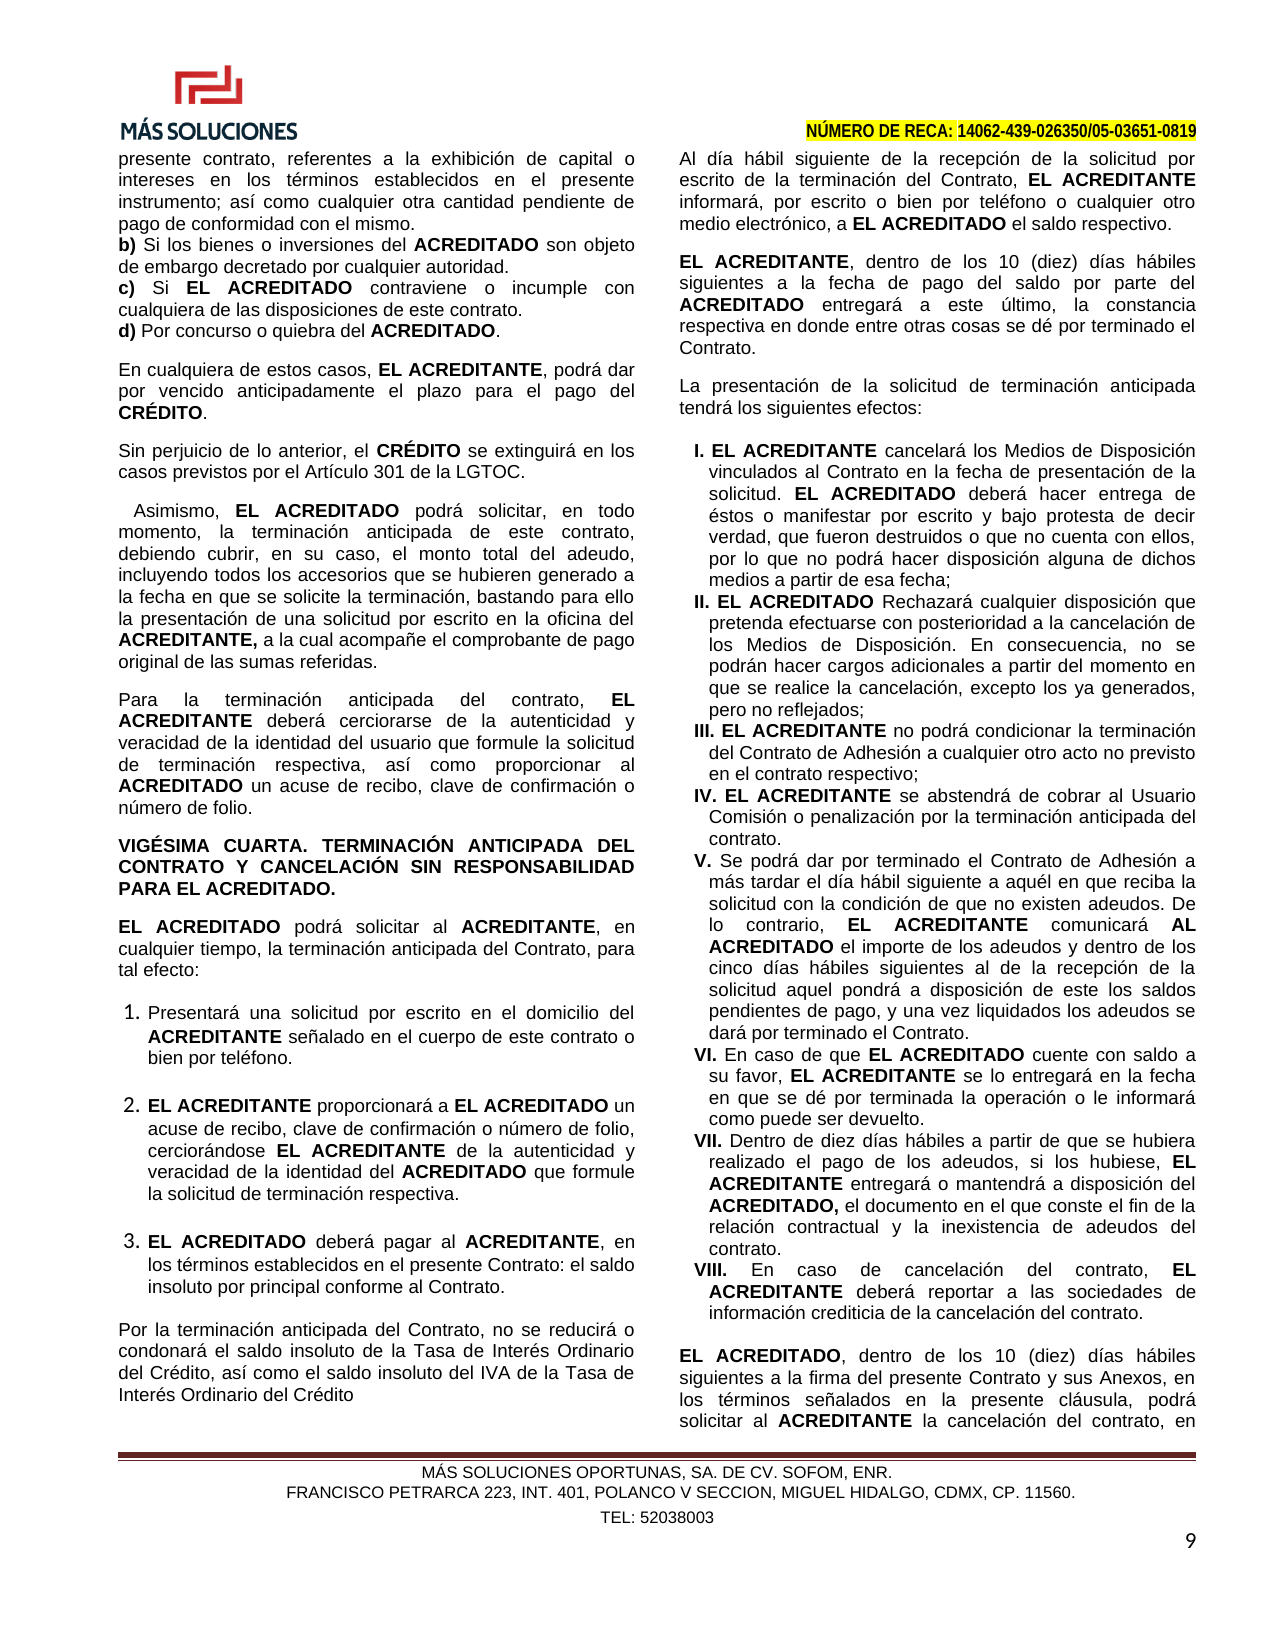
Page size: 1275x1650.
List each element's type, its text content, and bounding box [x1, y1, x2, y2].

text EL ACREDITANTE, dentro de los 10 (diez) días hábiles siguientes a la fecha de pago del saldo por parte del ACREDITADO entregará a este último, la constancia respectiva en donde entre otras cosas se dé por terminado el Contrato. [679, 251, 1196, 358]
text Asimismo, EL ACREDITADO podrá solicitar, en todo momento, la terminación anticipada de este contrato, debiendo cubrir, en su caso, el monto total del adeudo, incluyendo todos los accesorios que se hubieren generado a la fecha en que se solicite la terminación, bastando para ello la presentación de una solicitud por escrito en la oficina del ACREDITANTE, a la cual acompañe el comprobante de pago original de las sumas referidas. [118, 499, 635, 672]
text III. EL ACREDITANTE no podrá condicionar la terminación del Contrato de Adhesión a cualquier otro acto no previsto en el contrato respectivo; [694, 720, 1196, 785]
text IV. EL ACREDITANTE se abstendrá de cobrar al Usuario Comisión o penalización por la terminación anticipada del contrato. [694, 785, 1196, 849]
text La presentación de la solicitud de terminación anticipada tendrá los siguientes efectos: [679, 375, 1196, 418]
list Presentará una solicitud por escrito en el domicilio del ACREDITANTE señalado en el cuerpo de este contrato o bien por teléfono. [123, 997, 635, 1068]
text VIGÉSIMA CUARTA. TERMINACIÓN ANTICIPADA DEL CONTRATO Y CANCELACIÓN SIN RESPONSABILIDAD PARA EL ACREDITADO. [118, 835, 635, 899]
text Por la terminación anticipada del Contrato, no se reducirá o condonará el saldo insoluto de la Tasa de Interés Ordinario del Crédito, así como el saldo insoluto del IVA de la Tasa de Interés Ordinario del Crédito [118, 1319, 635, 1405]
text presente contrato, referentes a la exhibición de capital o intereses en los términos establecidos en el presente instrumento; así como cualquier otra cantidad pendiente de pago de conformidad con el mismo. [118, 148, 635, 234]
text II. EL ACREDITADO Rechazará cualquier disposición que pretenda efectuarse con posterioridad a la cancelación de los Medios de Disposición. En consecuencia, no se podrán hacer cargos adicionales a partir del momento en que se realice la cancelación, excepto los ya generados, pero no reflejados; [694, 591, 1196, 720]
list EL ACREDITANTE proporcionará a EL ACREDITADO un acuse de recibo, clave de confirmación o número de folio, cerciorándose EL ACREDITANTE de la autenticidad y veracidad de la identidad del ACREDITADO que formule la solicitud de terminación respectiva. [123, 1090, 635, 1204]
text Para la terminación anticipada del contrato, EL ACREDITANTE deberá cerciorarse de la autenticidad y veracidad de la identidad del usuario que formule la solicitud de terminación respectiva, así como proporcionar al ACREDITADO un acuse de recibo, clave de confirmación o número de folio. [118, 689, 635, 818]
text c) Si EL ACREDITADO contraviene o incumple con cualquiera de las disposiciones de este contrato. [118, 277, 635, 320]
text VI. En caso de que EL ACREDITADO cuente con saldo a su favor, EL ACREDITANTE se lo entregará en la fecha en que se dé por terminada la operación o le informará como puede ser devuelto. [694, 1043, 1196, 1130]
text Sin perjuicio de lo anterior, el CRÉDITO se extinguirá en los casos previstos por el Artículo 301 de la LGTOC. [118, 440, 635, 483]
text EL ACREDITADO podrá solicitar al ACREDITANTE, en cualquier tiempo, la terminación anticipada del Contrato, para tal efecto: [118, 916, 635, 981]
text Al día hábil siguiente de la recepción de la solicitud por escrito de la terminación del Contrato, EL ACREDITANTE informará, por escrito o bien por teléfono o cualquier otro medio electrónico, a EL ACREDITADO el saldo respectivo. [679, 148, 1196, 234]
text VIII. En caso de cancelación del contrato, EL ACREDITANTE deberá reportar a las sociedades de información crediticia de la cancelación del contrato. [694, 1259, 1196, 1324]
text VII. Dentro de diez días hábiles a partir de que se hubiera realizado el pago de los adeudos, si los hubiese, EL ACREDITANTE entregará o mantendrá a disposición del ACREDITADO, el documento en el que conste el fin de la relación contractual y la inexistencia de adeudos del contrato. [694, 1130, 1196, 1259]
picture [115, 60, 302, 148]
text b) Si los bienes o inversiones del ACREDITADO son objeto de embargo decretado por cualquier autoridad. [118, 234, 635, 277]
text EL ACREDITADO, dentro de los 10 (diez) días hábiles siguientes a la firma del presente Contrato y sus Anexos, en los términos señalados en la presente cláusula, podrá solicitar al ACREDITANTE la cancelación del contrato, en [679, 1345, 1196, 1432]
list EL ACREDITADO deberá pagar al ACREDITANTE, en los términos establecidos en el presente Contrato: el saldo insoluto por principal conforme al Contrato. [123, 1226, 635, 1297]
text d) Por concurso o quiebra del ACREDITADO. [118, 320, 635, 342]
text I. EL ACREDITANTE cancelará los Medios de Disposición vinculados al Contrato en la fecha de presentación de la solicitud. EL ACREDITADO deberá hacer entrega de éstos o manifestar por escrito y bajo protesta de decir verdad, que fueron destruidos o que no cuenta con ellos, por lo que no podrá hacer disposición alguna de dichos medios a partir de esa fecha; [694, 440, 1196, 591]
text V. Se podrá dar por terminado el Contrato de Adhesión a más tardar el día hábil siguiente a aquél en que reciba la solicitud con la condición de que no existen adeudos. De lo contrario, EL ACREDITANTE comunicará AL ACREDITADO el importe de los adeudos y dentro de los cinco días hábiles siguientes al de la recepción de la solicitud aquel pondrá a disposición de este los saldos pendientes de pago, y una vez liquidados los adeudos se dará por terminado el Contrato. [694, 849, 1196, 1043]
text En cualquiera de estos casos, EL ACREDITANTE, podrá dar por vencido anticipadamente el plazo para el pago del CRÉDITO. [118, 358, 635, 423]
